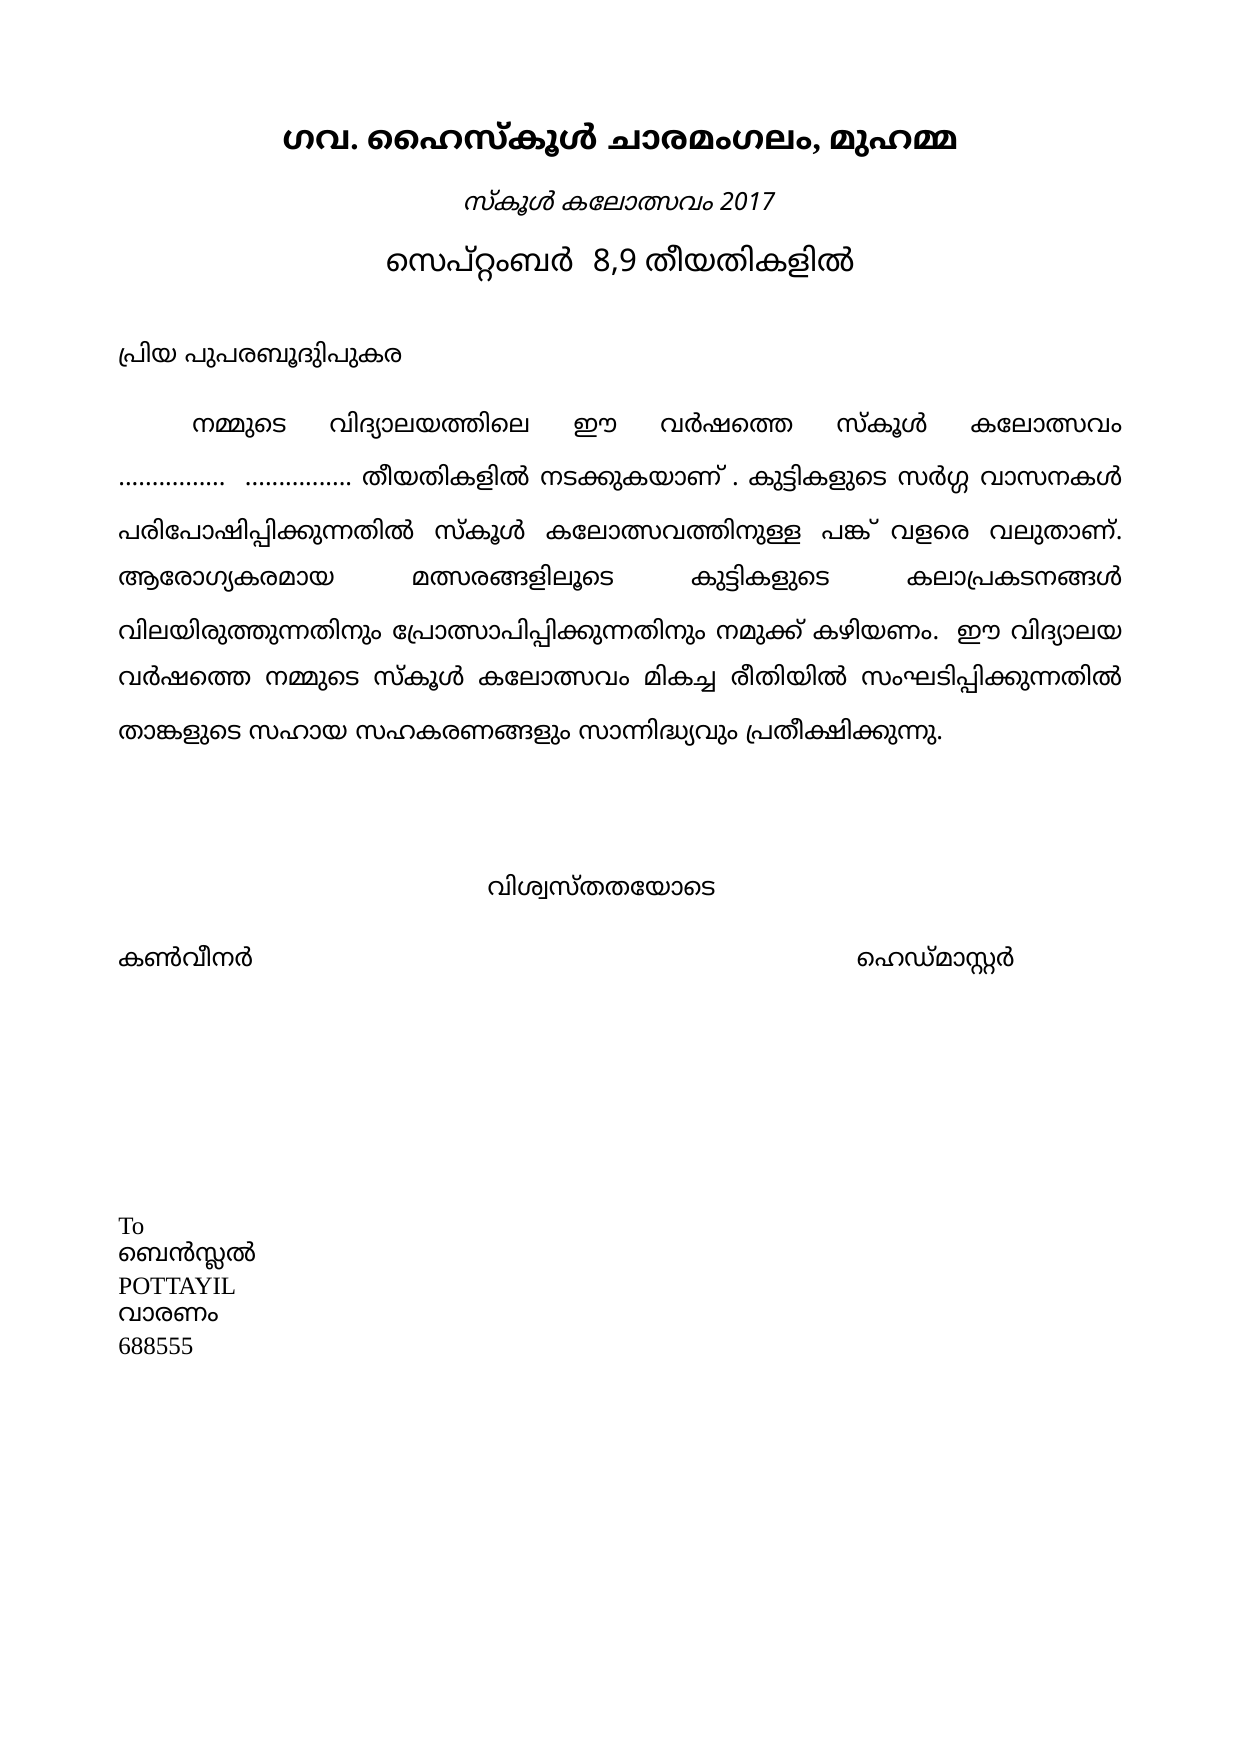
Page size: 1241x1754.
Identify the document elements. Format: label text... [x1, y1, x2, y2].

text വിശ്വസ്തതയോടെ [118, 869, 1122, 905]
text കണ്‍വീനര്‍ ഹെഡ്‌മാസ്റ്റര്‍ [118, 939, 1122, 976]
text വാരണം [118, 1300, 1122, 1331]
text ‌‌ [118, 801, 1122, 835]
text സെപ്റ്റംബര്‍ 8,9 തീയതികളില്‍ [118, 238, 1122, 284]
text To [118, 1211, 1122, 1240]
text സ്കൂള്‍ കലോത്സവം 2017 [118, 184, 1122, 220]
text പ്രിയ പുപരബൂദുിപുകര [118, 341, 1122, 372]
text നമ്മുടെ വിദ്യാലയത്തിലെ ഈ വര്‍ഷത്തെ സ്കൂള്‍ കലോത്സവം ................ ................ തീയതികളില്‍ നടക്കുകയാണ് . കുട്ടികളുടെ സര്‍ഗ്ഗ വാസനകള്‍ പരിപോഷിപ്പിക്കുന്നതില്‍ സ്കൂള്‍ കലോത്സവത്തിനുള്ള പങ്ക് വളരെ വലുതാണ്. ആരോഗ്യകരമായ മത്സരങ്ങളിലൂടെ കുട്ടികളുടെ കലാപ്രകടനങ്ങള്‍ വിലയിരുത്തുന്നതിനും പ്രോത്സാപിപ്പിക്കുന്നതിനും നമുക്ക് കഴിയണം. ഈ വിദ്യാലയ വര്‍ഷത്തെ നമ്മുടെ സ്കൂള്‍ കലോത്സവം മികച്ച രീതിയില്‍ സംഘടിപ്പിക്കുന്നതില്‍ താങ്കളുടെ സഹായ സഹകരണങ്ങളും സാന്നിദ്ധ്യവും പ്രതീക്ഷിക്കുന്നു. [118, 406, 1122, 749]
text ഗവ. ഹൈസ്കൂള്‍ ചാരമംഗലം, മുഹമ്മ [118, 118, 1122, 162]
text ബെൻസ്ലൽ [118, 1240, 1122, 1271]
text 688555 [118, 1331, 1122, 1360]
text POTTAYIL [118, 1271, 1122, 1300]
